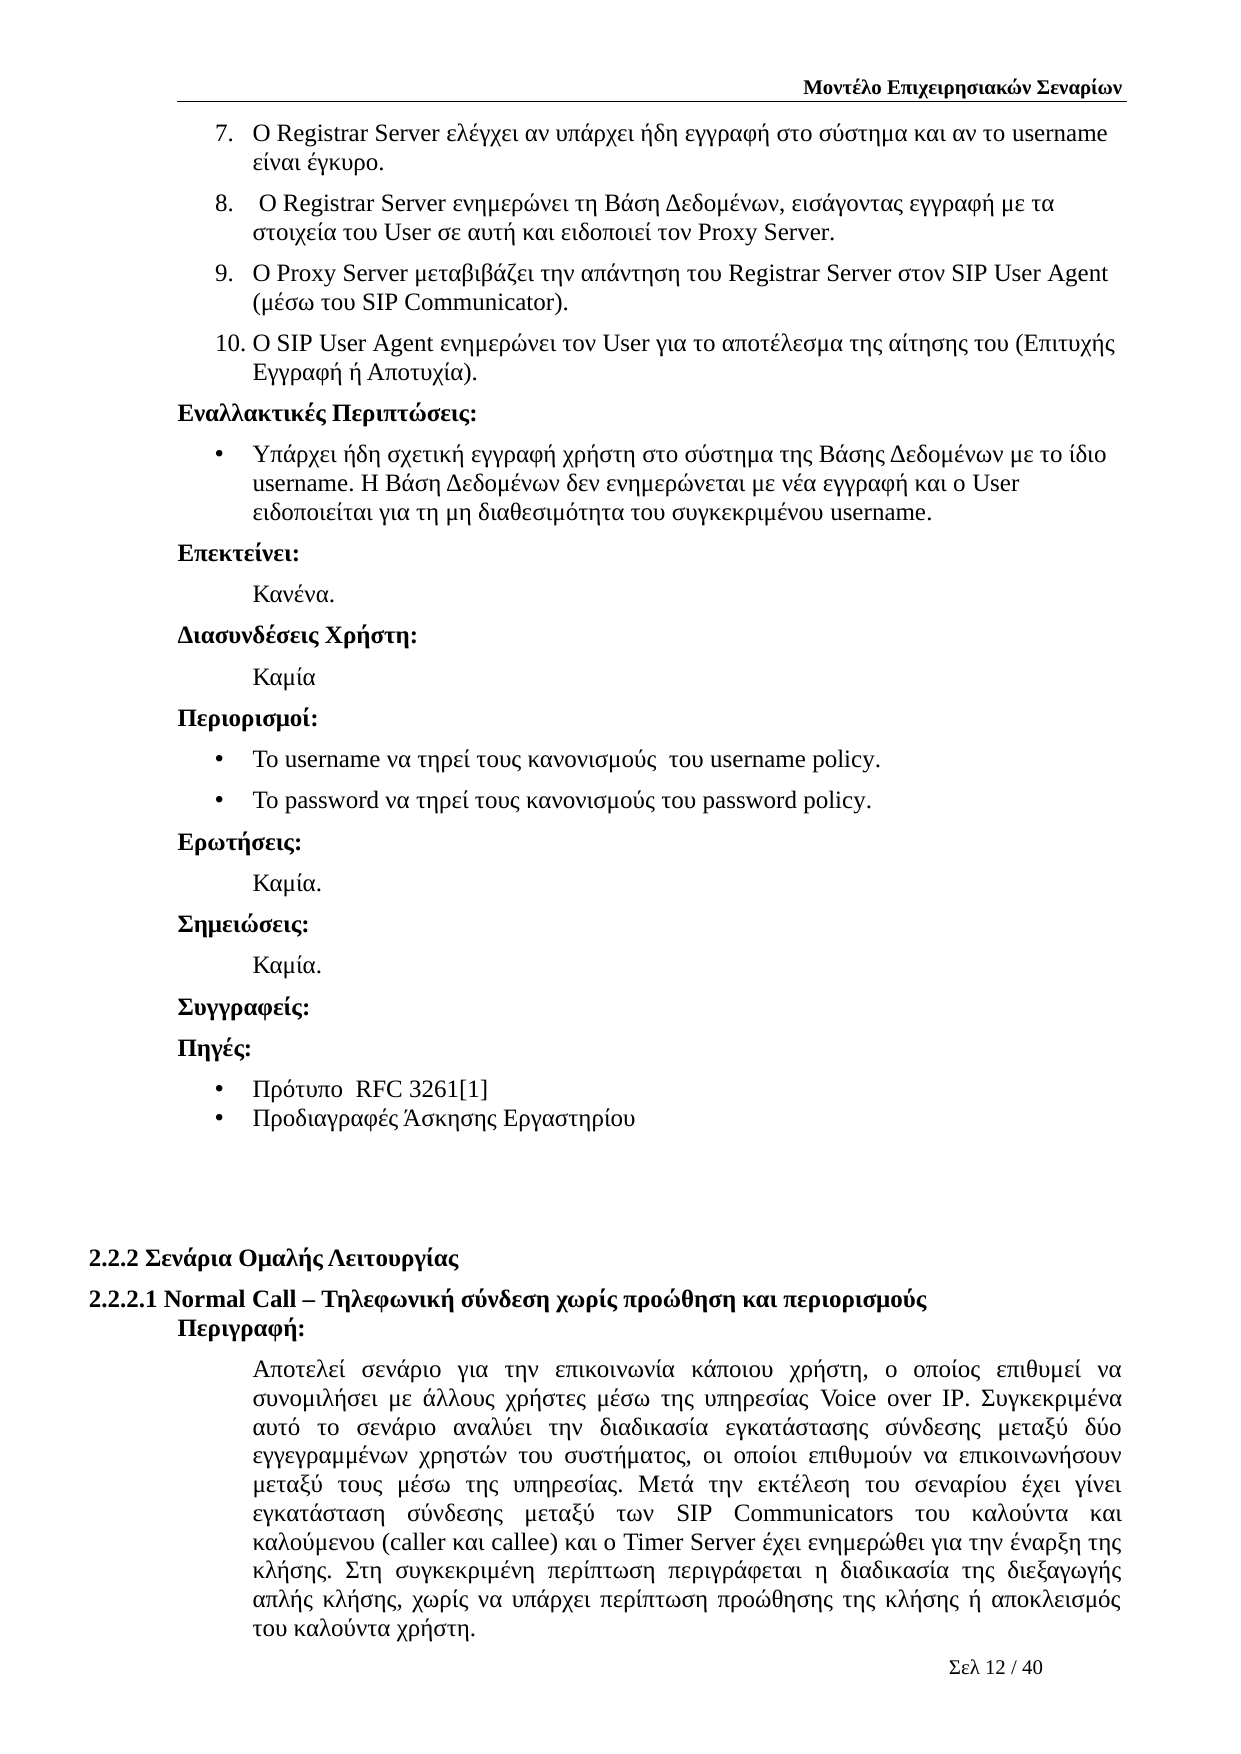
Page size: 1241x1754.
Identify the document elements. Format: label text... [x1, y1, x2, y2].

text Καμία [177, 662, 1122, 691]
text Κανένα. [177, 579, 1122, 608]
text Καμία. [177, 951, 1122, 979]
subtitle Σενάρια Ομαλής Λειτουργίας [88, 1243, 1122, 1272]
subtitle Normal Call – Τηλεφωνική σύνδεση χωρίς προώθηση και περιορισμούς [88, 1284, 1122, 1313]
text Αποτελεί σενάριο για την επικοινωνία κάποιου χρήστη, ο οποίος επιθυμεί να συνομιλήσει με άλλους χρήστες μέσω της υπηρεσίας Voice over IP. Συγκεκριμένα αυτό το σενάριο αναλύει την διαδικασία εγκατάστασης σύνδεσης μεταξύ δύο εγγεγραμμένων χρηστών του συστήματος, οι οποίοι επιθυμούν να επικοινωνήσουν μεταξύ τους μέσω της υπηρεσίας. Μετά την εκτέλεση του σεναρίου έχει γίνει εγκατάσταση σύνδεσης μεταξύ των SIP Communicators του καλούντα και καλούμενου (caller και callee) και ο Timer Server έχει ενημερώθει για την έναρξη της κλήσης. Στη συγκεκριμένη περίπτωση περιγράφεται η διαδικασία της διεξαγωγής απλής κλήσης, χωρίς να υπάρχει περίπτωση προώθησης της κλήσης ή αποκλεισμός του καλούντα χρήστη. [252, 1354, 1122, 1642]
text Περιορισμοί: [177, 703, 1122, 732]
list To password να τηρεί τους κανονισμούς του password policy. [215, 786, 1122, 814]
text Πηγές: [177, 1033, 1122, 1062]
list Ο Registrar Server ενημερώνει τη Βάση Δεδομένων, εισάγοντας εγγραφή με τα στοιχεία του User σε αυτή και ειδοποιεί τον Proxy Server. [215, 188, 1122, 246]
list Υπάρχει ήδη σχετική εγγραφή χρήστη στο σύστημα της Βάσης Δεδομένων με το ίδιο username. Η Βάση Δεδομένων δεν ενημερώνεται με νέα εγγραφή και ο User ειδοποιείται για τη μη διαθεσιμότητα του συγκεκριμένου username. [215, 439, 1122, 526]
list Το username να τηρεί τους κανονισμούς του username policy. [215, 744, 1122, 773]
list Προδιαγραφές Άσκησης Εργαστηρίου [215, 1103, 1122, 1132]
text Συγγραφείς: [177, 992, 1122, 1021]
list Ο SIP User Agent ενημερώνει τον User για το αποτέλεσμα της αίτησης του (Επιτυχής Εγγραφή ή Αποτυχία). [215, 328, 1122, 386]
list Ο Proxy Server μεταβιβάζει την απάντηση του Registrar Server στον SIP User Agent (μέσω του SIP Communicator). [215, 258, 1122, 316]
text Περιγραφή: [177, 1313, 1122, 1342]
text Σημειώσεις: [177, 909, 1122, 938]
text Ερωτήσεις: [177, 827, 1122, 856]
list Ο Registrar Server ελέγχει αν υπάρχει ήδη εγγραφή στο σύστημα και αν το username είναι έγκυρο. [215, 118, 1122, 176]
text Επεκτείνει: [177, 538, 1122, 567]
text Διασυνδέσεις Χρήστη: [177, 621, 1122, 649]
text Εναλλακτικές Περιπτώσεις: [177, 398, 1122, 427]
text Καμία. [177, 868, 1122, 897]
list Πρότυπο RFC 3261[1] [215, 1074, 1122, 1103]
